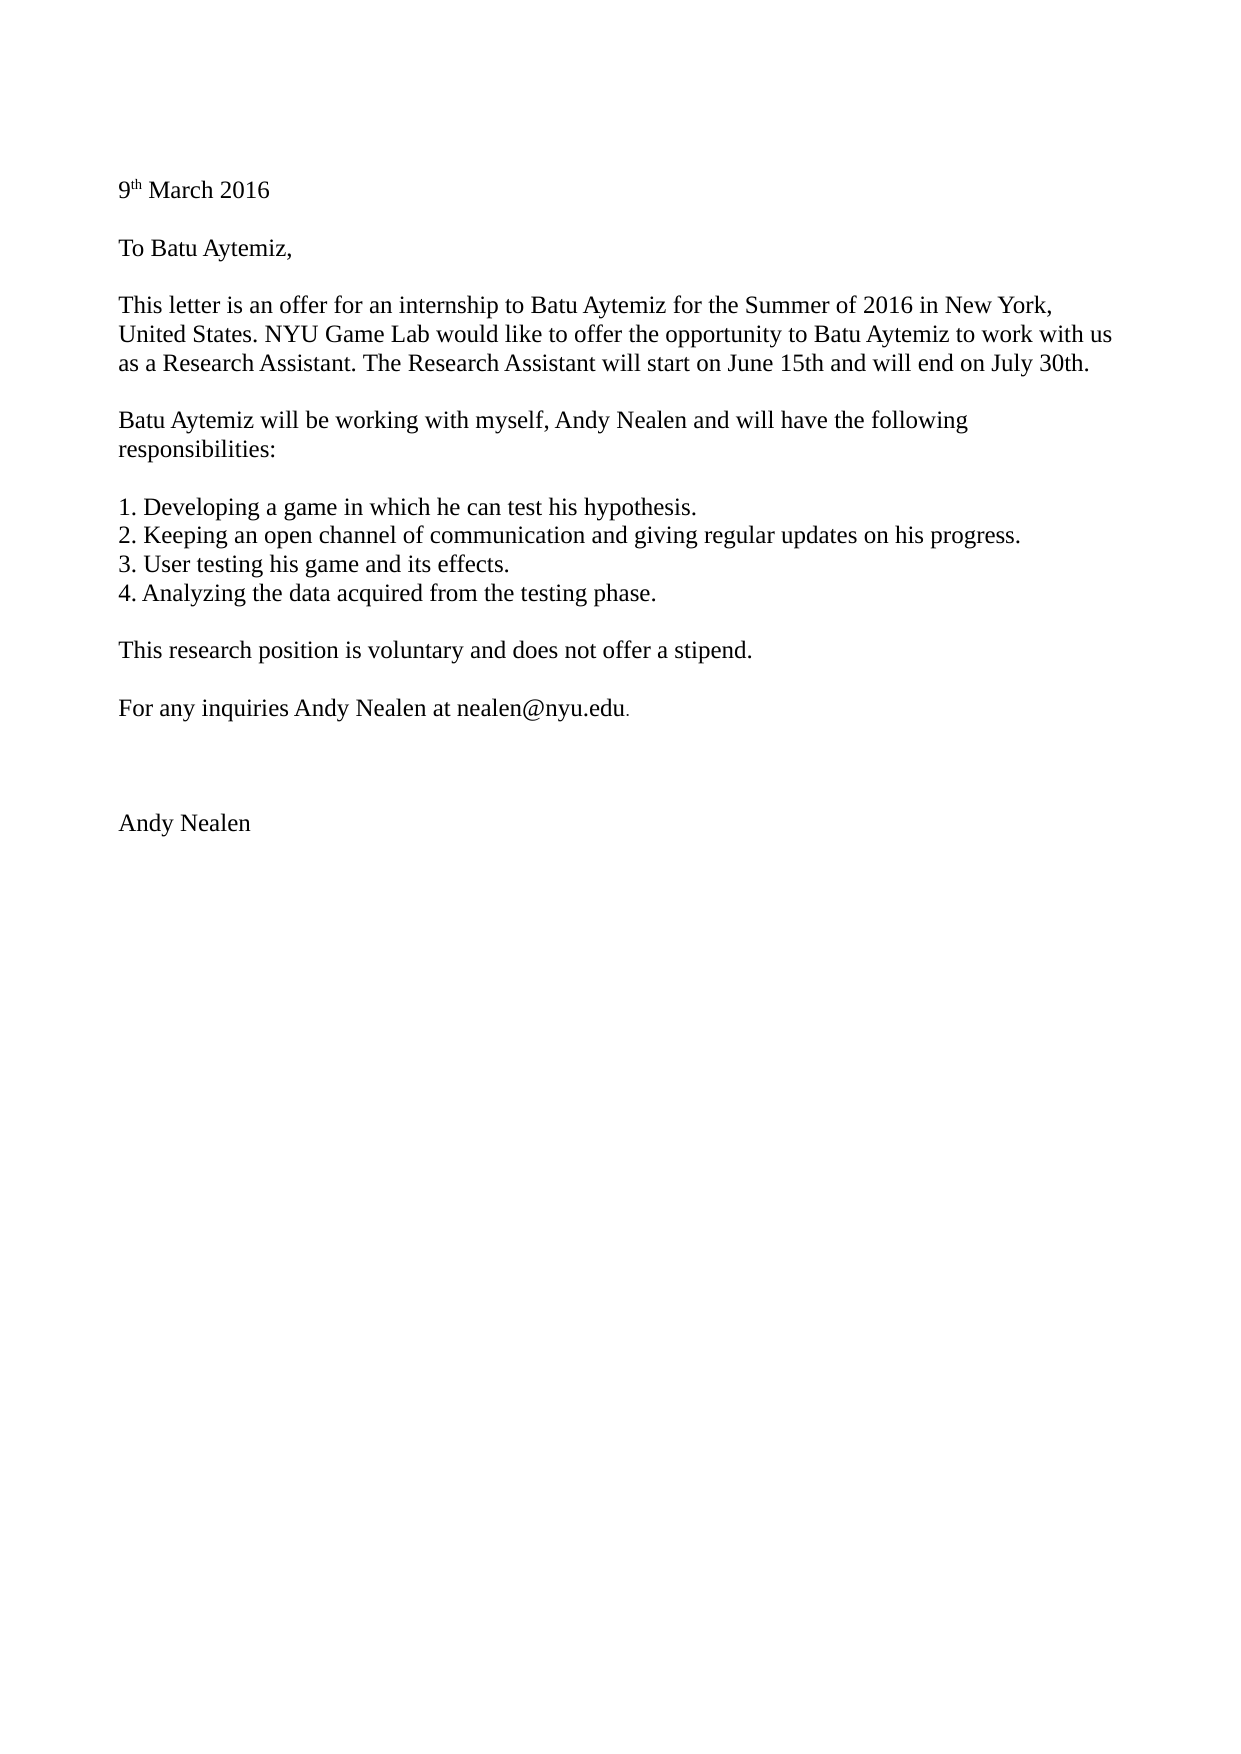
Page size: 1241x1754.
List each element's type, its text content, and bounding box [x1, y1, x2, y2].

text 3. User testing his game and its effects. [118, 549, 1122, 578]
text 2. Keeping an open channel of communication and giving regular updates on his progress. [118, 521, 1122, 549]
text For any inquiries Andy Nealen at nealen@nyu.edu. [118, 693, 1122, 722]
text This letter is an offer for an internship to Batu Aytemiz for the Summer of 2016 in New York, United States. NYU Game Lab would like to offer the opportunity to Batu Aytemiz to work with us as a Research Assistant. The Research Assistant will start on June 15th and will end on July 30th. [118, 291, 1122, 377]
text 9th March 2016 [118, 176, 1122, 204]
text Andy Nealen [118, 808, 1122, 837]
text This research position is voluntary and does not offer a stipend. [118, 636, 1122, 664]
text Batu Aytemiz will be working with myself, Andy Nealen and will have the following responsibilities: [118, 406, 1122, 463]
text 1. Developing a game in which he can test his hypothesis. [118, 492, 1122, 521]
text To Batu Aytemiz, [118, 233, 1122, 262]
text 4. Analyzing the data acquired from the testing phase. [118, 578, 1122, 607]
